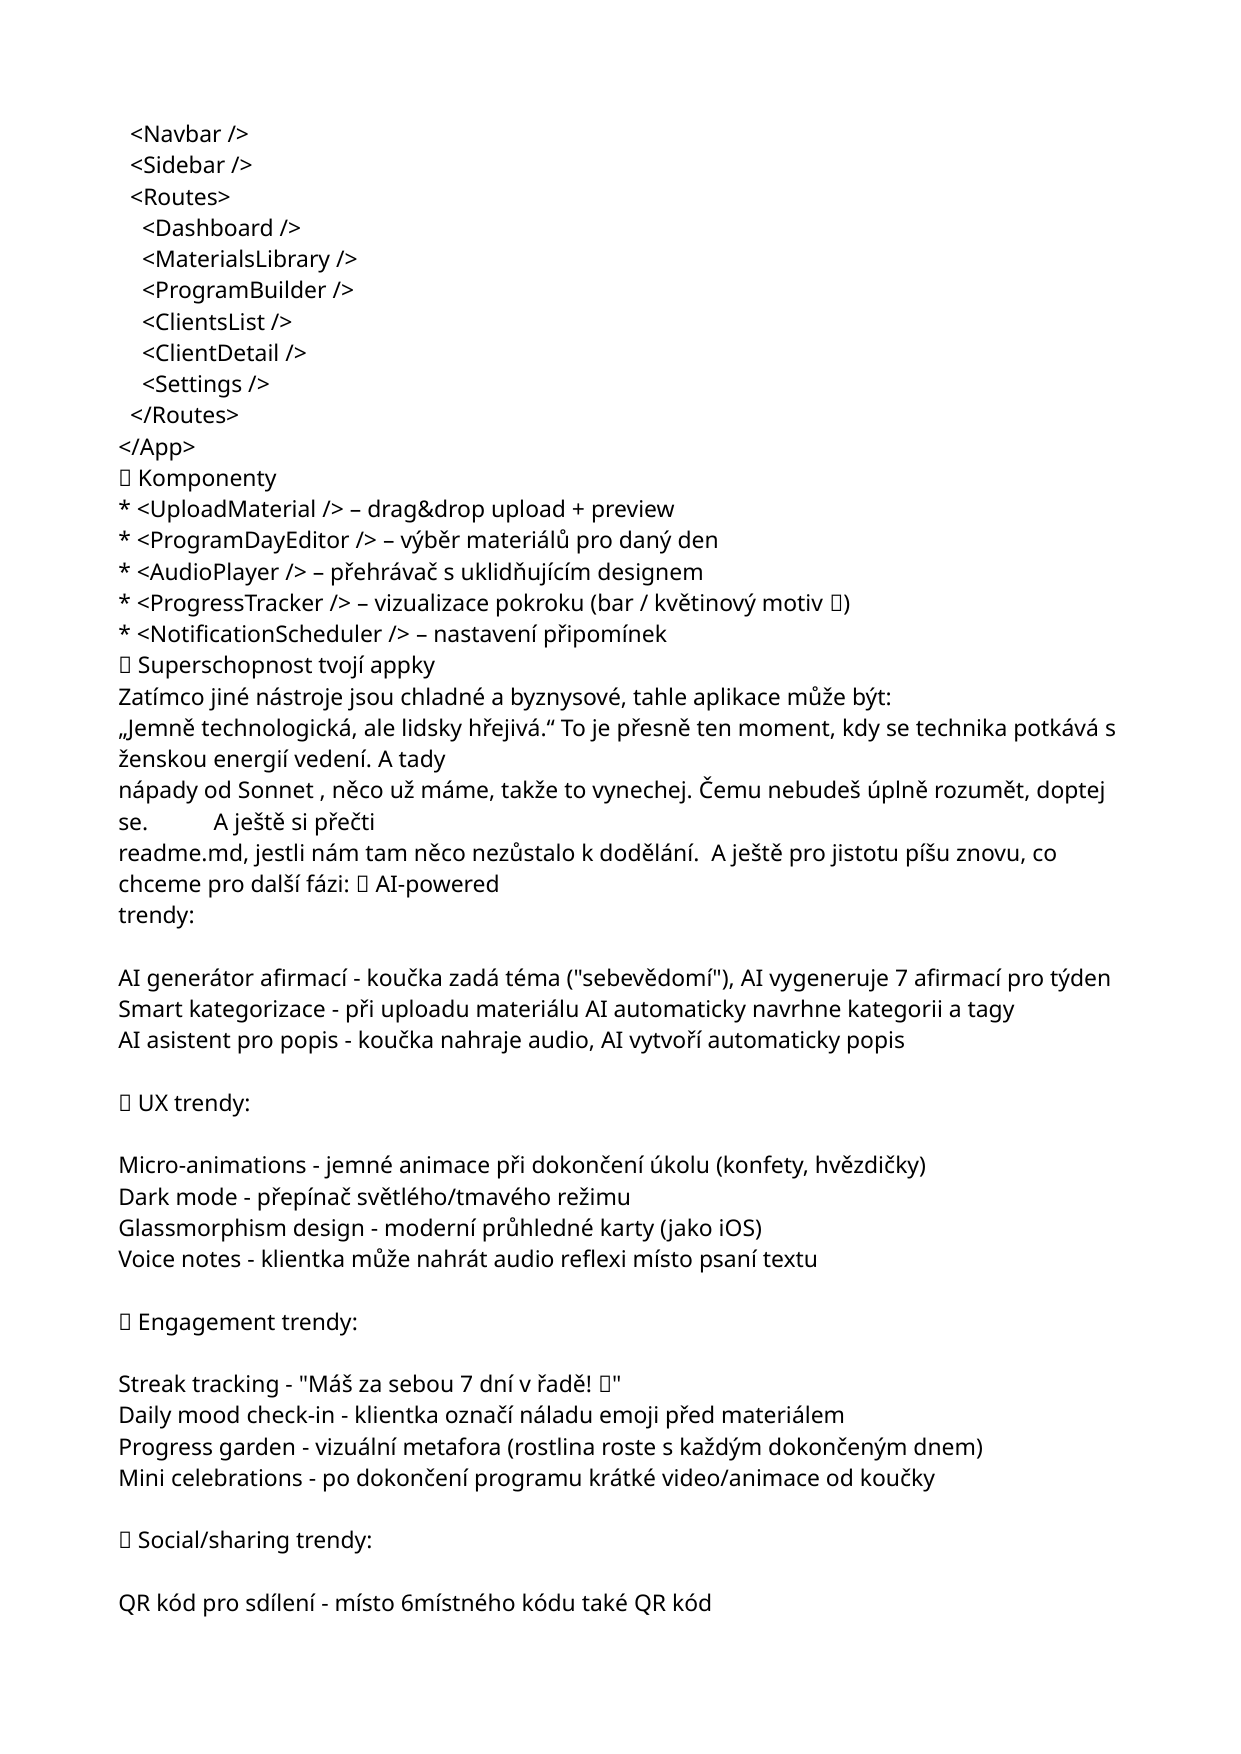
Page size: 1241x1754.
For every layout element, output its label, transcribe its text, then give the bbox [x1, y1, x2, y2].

text <Sidebar /> [118, 149, 1122, 181]
text 🔗 Social/sharing trendy: [118, 1524, 1122, 1556]
text Mini celebrations - po dokončení programu krátké video/animace od koučky [118, 1462, 1122, 1493]
text 🧩 Komponenty [118, 462, 1122, 493]
text * <AudioPlayer /> – přehrávač s uklidňujícím designem [118, 556, 1122, 587]
text Smart kategorizace - při uploadu materiálu AI automaticky navrhne kategorii a tagy [118, 993, 1122, 1024]
text Dark mode - přepínač světlého/tmavého režimu [118, 1181, 1122, 1212]
text <ClientsList /> [118, 306, 1122, 337]
text Progress garden - vizuální metafora (rostlina roste s každým dokončeným dnem) [118, 1431, 1122, 1462]
text trendy: [118, 899, 1122, 931]
text Zatímco jiné nástroje jsou chladné a byznysové, tahle aplikace může být: [118, 681, 1122, 712]
text AI asistent pro popis - koučka nahraje audio, AI vytvoří automaticky popis [118, 1024, 1122, 1056]
text readme.md, jestli nám tam něco nezůstalo k dodělání. A ještě pro jistotu píšu znovu, co chceme pro další fázi: 🎯 AI-powered [118, 837, 1122, 899]
text Daily mood check-in - klientka označí náladu emoji před materiálem [118, 1399, 1122, 1431]
text <Settings /> [118, 368, 1122, 399]
text AI generátor afirmací - koučka zadá téma ("sebevědomí"), AI vygeneruje 7 afirmací pro týden [118, 962, 1122, 993]
text </App> [118, 431, 1122, 462]
text <MaterialsLibrary /> [118, 243, 1122, 274]
text <Routes> [118, 181, 1122, 212]
text * <NotificationScheduler /> – nastavení připomínek [118, 618, 1122, 649]
text QR kód pro sdílení - místo 6místného kódu také QR kód [118, 1587, 1122, 1618]
text * <UploadMaterial /> – drag&drop upload + preview [118, 493, 1122, 524]
text „Jemně technologická, ale lidsky hřejivá.“ To je přesně ten moment, kdy se technika potkává s ženskou energií vedení. A tady [118, 712, 1122, 774]
text <Dashboard /> [118, 212, 1122, 243]
text 🎨 UX trendy: [118, 1087, 1122, 1118]
text Streak tracking - "Máš za sebou 7 dní v řadě! 🔥" [118, 1368, 1122, 1399]
text </Routes> [118, 399, 1122, 431]
text Voice notes - klientka může nahrát audio reflexi místo psaní textu [118, 1243, 1122, 1274]
text * <ProgressTracker /> – vizualizace pokroku (bar / květinový motiv 🌸) [118, 587, 1122, 618]
text Glassmorphism design - moderní průhledné karty (jako iOS) [118, 1212, 1122, 1243]
text <ClientDetail /> [118, 337, 1122, 368]
text <Navbar /> [118, 118, 1122, 149]
text * <ProgramDayEditor /> – výběr materiálů pro daný den [118, 524, 1122, 556]
text 📱 Engagement trendy: [118, 1306, 1122, 1337]
text 🌺 Superschopnost tvojí appky [118, 649, 1122, 681]
text <ProgramBuilder /> [118, 274, 1122, 306]
text Micro-animations - jemné animace při dokončení úkolu (konfety, hvězdičky) [118, 1149, 1122, 1181]
text nápady od Sonnet , něco už máme, takže to vynechej. Čemu nebudeš úplně rozumět, doptej se. A ještě si přečti [118, 774, 1122, 837]
